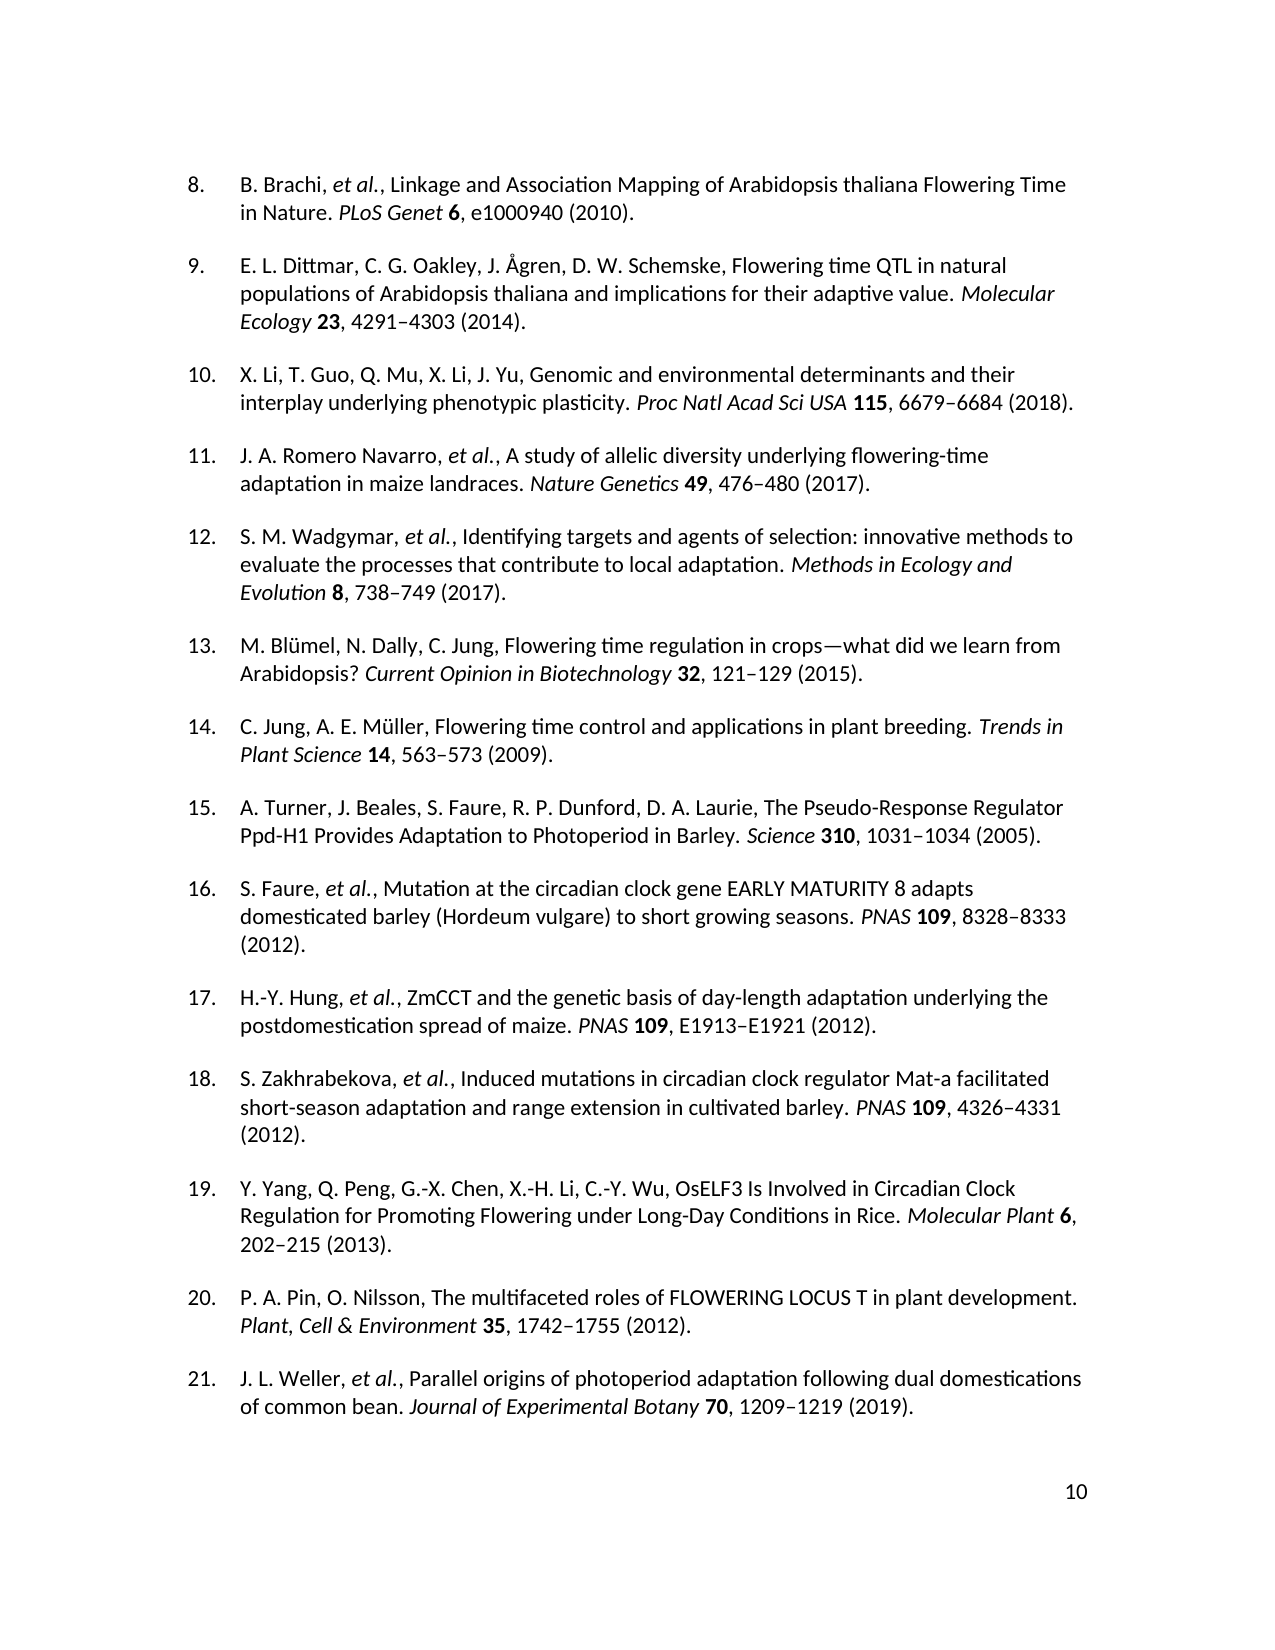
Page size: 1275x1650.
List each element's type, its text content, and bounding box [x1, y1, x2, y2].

text 9. E. L. Dittmar, C. G. Oakley, J. Ågren, D. W. Schemske, Flowering time QTL in natural populations of Arabidopsis thaliana and implications for their adaptive value. Molecular Ecology 23, 4291–4303 (2014). [187, 251, 1087, 335]
text 20. P. A. Pin, O. Nilsson, The multifaceted roles of FLOWERING LOCUS T in plant development. Plant, Cell & Environment 35, 1742–1755 (2012). [187, 1283, 1087, 1339]
text 8. B. Brachi, et al., Linkage and Association Mapping of Arabidopsis thaliana Flowering Time in Nature. PLoS Genet 6, e1000940 (2010). [187, 170, 1087, 226]
text 18. S. Zakhrabekova, et al., Induced mutations in circadian clock regulator Mat-a facilitated short-season adaptation and range extension in cultivated barley. PNAS 109, 4326–4331 (2012). [187, 1064, 1087, 1149]
text 14. C. Jung, A. E. Müller, Flowering time control and applications in plant breeding. Trends in Plant Science 14, 563–573 (2009). [187, 712, 1087, 768]
text 19. Y. Yang, Q. Peng, G.-X. Chen, X.-H. Li, C.-Y. Wu, OsELF3 Is Involved in Circadian Clock Regulation for Promoting Flowering under Long-Day Conditions in Rice. Molecular Plant 6, 202–215 (2013). [187, 1174, 1087, 1258]
text 16. S. Faure, et al., Mutation at the circadian clock gene EARLY MATURITY 8 adapts domesticated barley (Hordeum vulgare) to short growing seasons. PNAS 109, 8328–8333 (2012). [187, 874, 1087, 958]
text 11. J. A. Romero Navarro, et al., A study of allelic diversity underlying flowering-time adaptation in maize landraces. Nature Genetics 49, 476–480 (2017). [187, 441, 1087, 497]
text 10. X. Li, T. Guo, Q. Mu, X. Li, J. Yu, Genomic and environmental determinants and their interplay underlying phenotypic plasticity. Proc Natl Acad Sci USA 115, 6679–6684 (2018). [187, 360, 1087, 416]
text 17. H.-Y. Hung, et al., ZmCCT and the genetic basis of day-length adaptation underlying the postdomestication spread of maize. PNAS 109, E1913–E1921 (2012). [187, 983, 1087, 1039]
text 13. M. Blümel, N. Dally, C. Jung, Flowering time regulation in crops—what did we learn from Arabidopsis? Current Opinion in Biotechnology 32, 121–129 (2015). [187, 631, 1087, 687]
text 12. S. M. Wadgymar, et al., Identifying targets and agents of selection: innovative methods to evaluate the processes that contribute to local adaptation. Methods in Ecology and Evolution 8, 738–749 (2017). [187, 522, 1087, 606]
text 15. A. Turner, J. Beales, S. Faure, R. P. Dunford, D. A. Laurie, The Pseudo-Response Regulator Ppd-H1 Provides Adaptation to Photoperiod in Barley. Science 310, 1031–1034 (2005). [187, 793, 1087, 849]
text 21. J. L. Weller, et al., Parallel origins of photoperiod adaptation following dual domestications of common bean. Journal of Experimental Botany 70, 1209–1219 (2019). [187, 1364, 1087, 1420]
